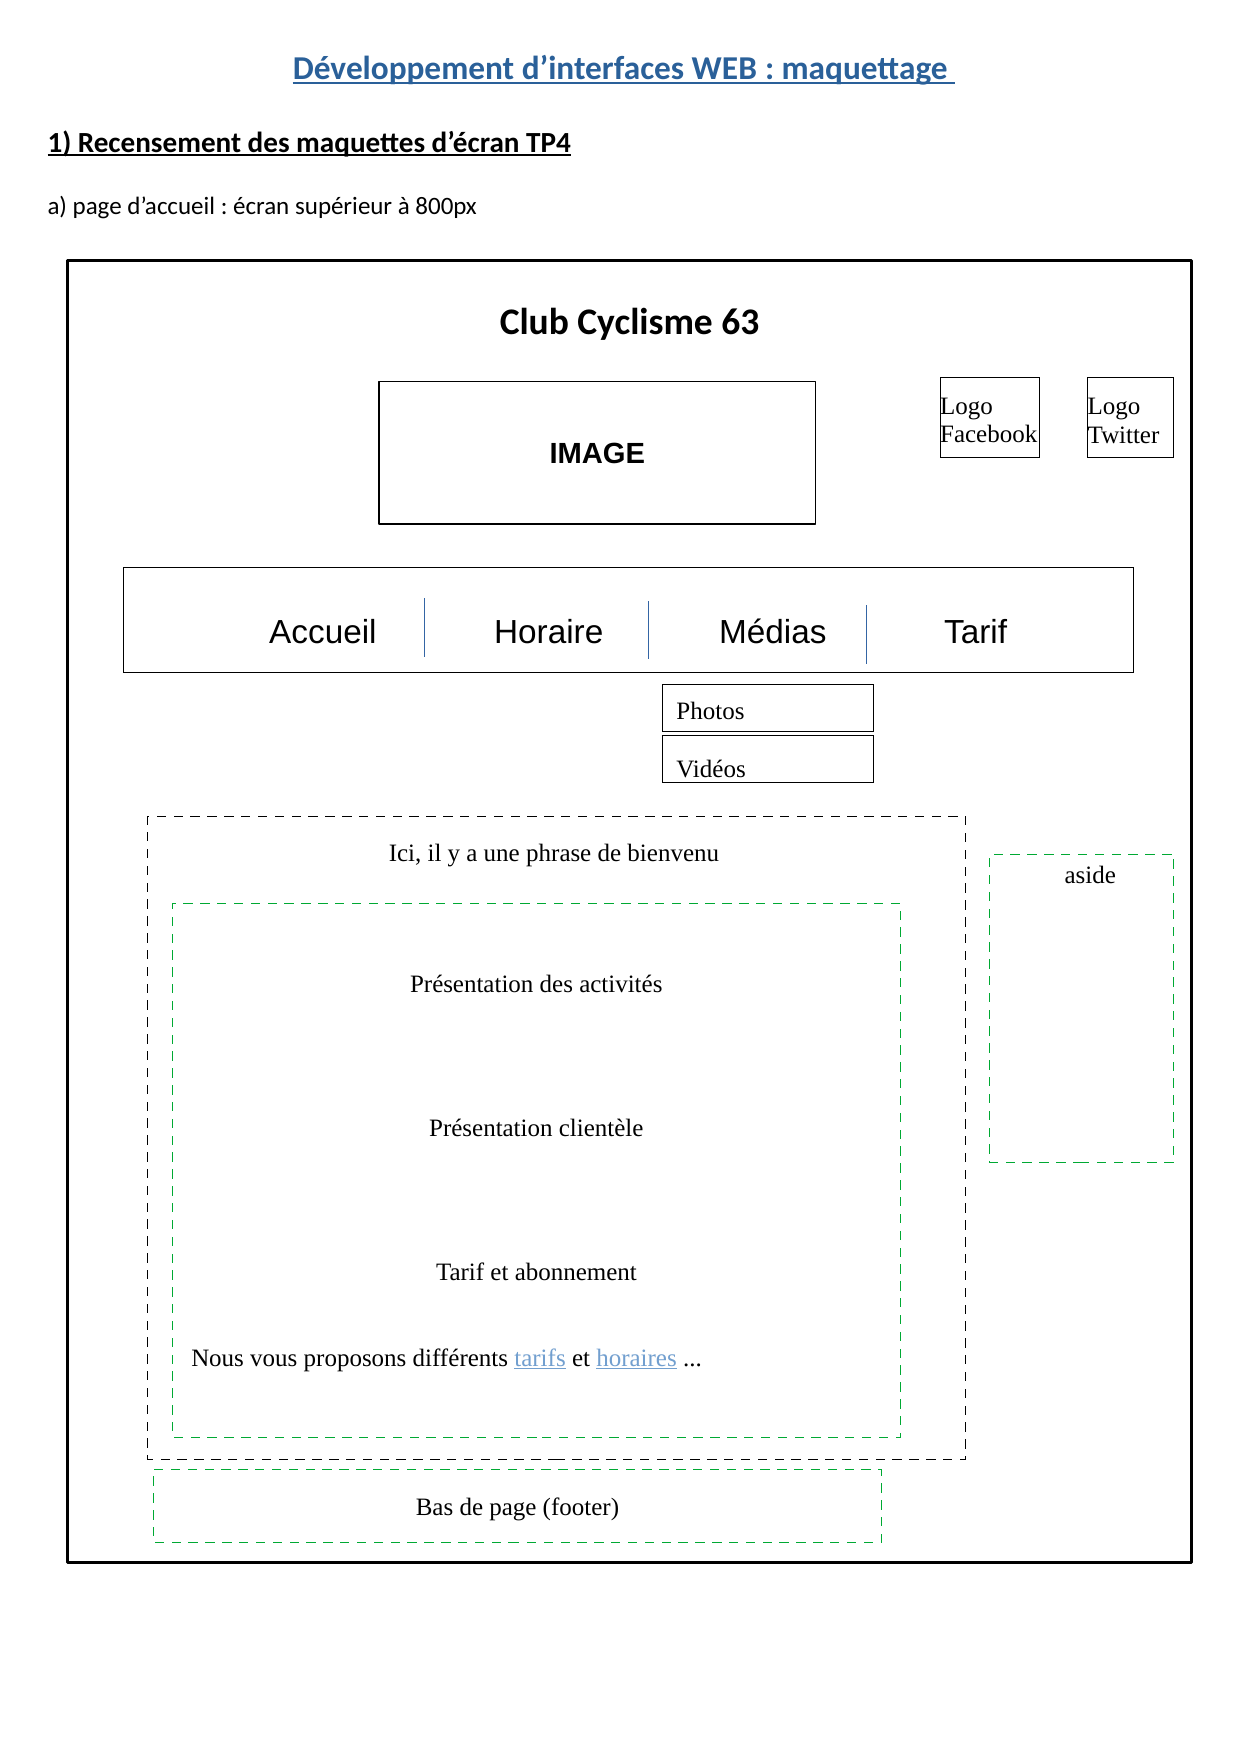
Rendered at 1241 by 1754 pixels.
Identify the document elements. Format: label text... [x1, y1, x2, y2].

text a) page d’accueil : écran supérieur à 800px [47, 190, 1193, 220]
text Développement d’interfaces WEB : maquettage [47, 47, 1193, 88]
text 1) Recensement des maquettes d’écran TP4 [47, 124, 1193, 159]
